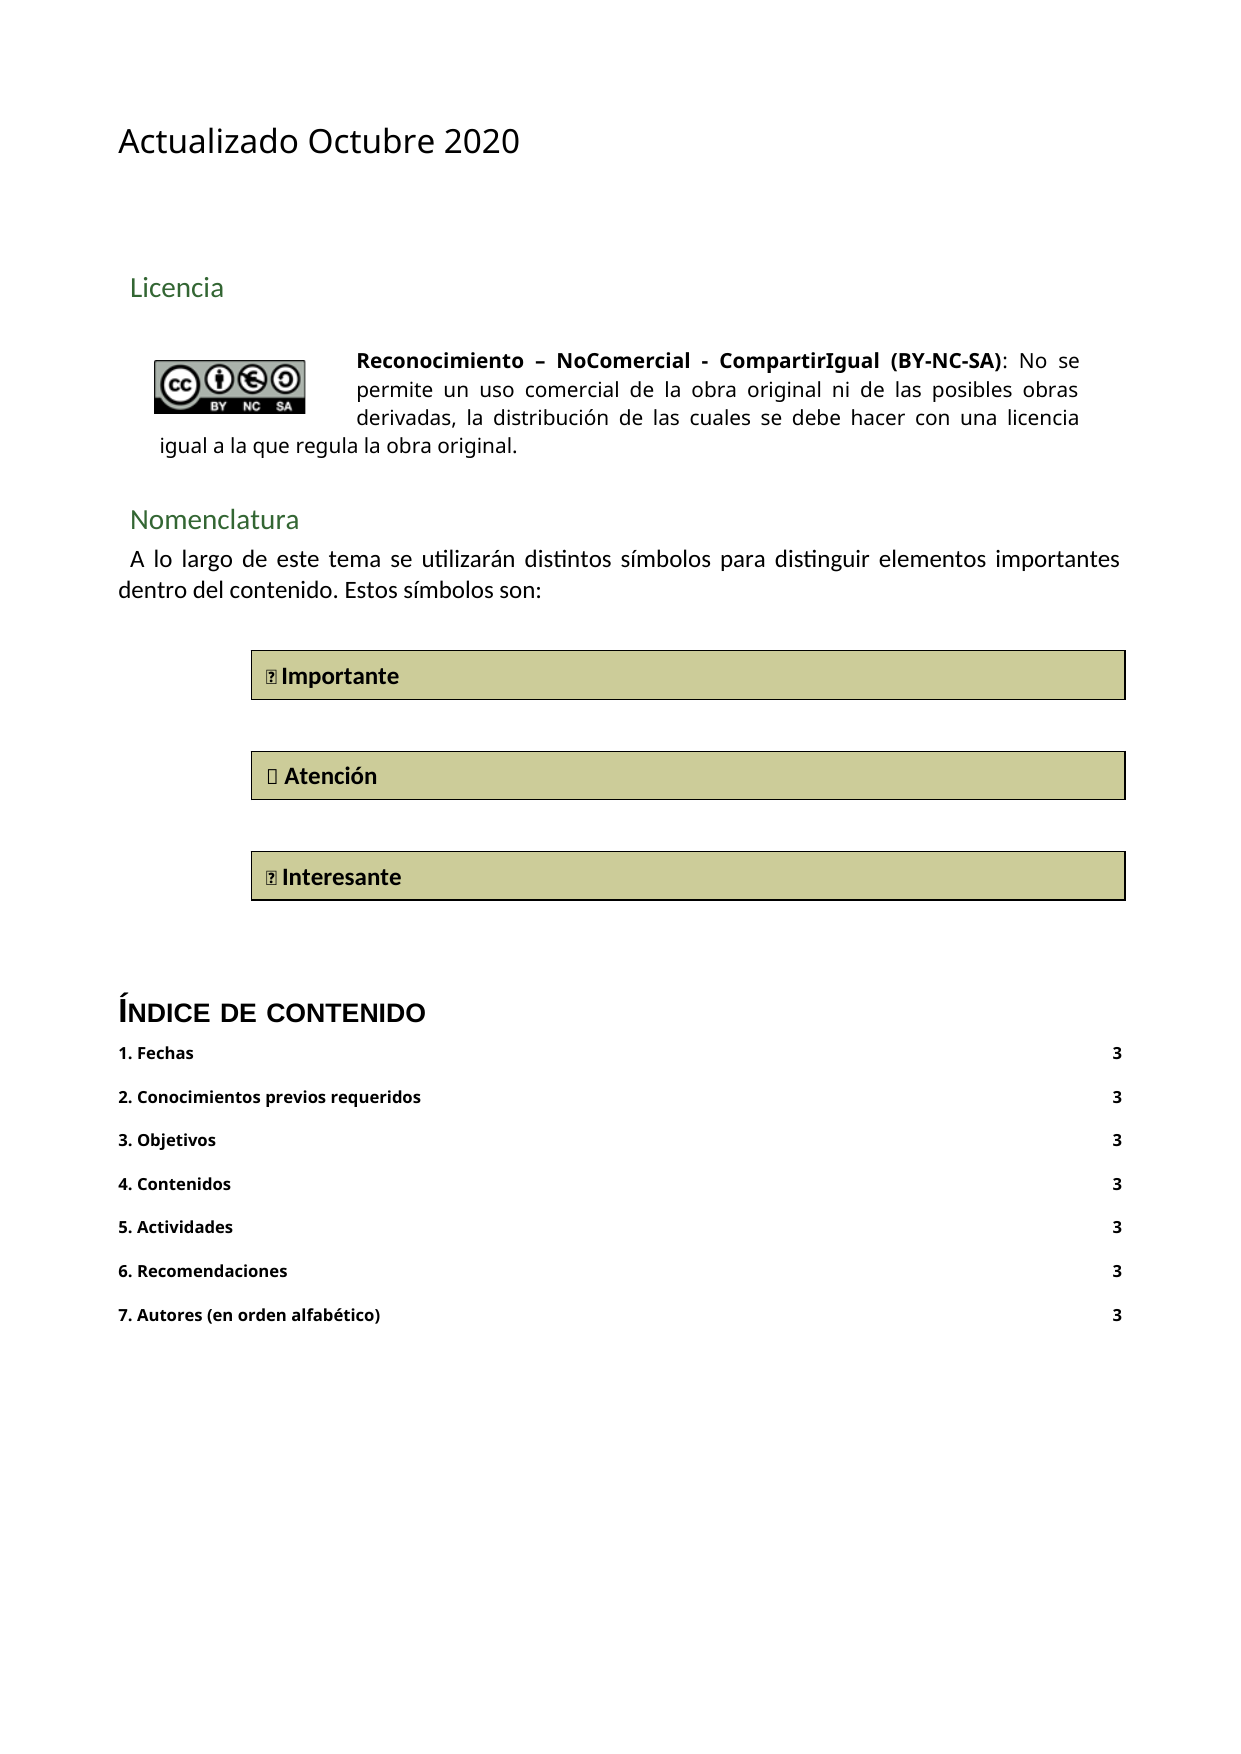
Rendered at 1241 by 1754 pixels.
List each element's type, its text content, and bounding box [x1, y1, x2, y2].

text Actualizado Octubre 2020 [118, 118, 1122, 163]
text 📖 Importante [252, 651, 1124, 699]
text 2. Conocimientos previos requeridos 3 [118, 1086, 1122, 1108]
text ❕ Atención [252, 752, 1124, 799]
text A lo largo de este tema se utilizarán distintos símbolos para distinguir elementos importantes dentro del contenido. Estos símbolos son: [118, 543, 1122, 604]
text 6. Recomendaciones 3 [118, 1260, 1122, 1282]
text 💬 Interesante [252, 852, 1124, 899]
text 3. Objetivos 3 [118, 1129, 1122, 1152]
text Licencia [118, 269, 1122, 305]
text 7. Autores (en orden alfabético) 3 [118, 1303, 1122, 1326]
text Reconocimiento – NoComercial - CompartirIgual (BY-NC-SA): No se permite un uso comercial de la obra original ni de las posibles obras derivadas, la distribución de las cuales se debe hacer con una licencia igual a la que regula la obra original. [159, 346, 1080, 460]
text Índice de contenido [118, 991, 1122, 1029]
text 1. Fechas 3 [118, 1042, 1122, 1065]
text 5. Actividades 3 [118, 1216, 1122, 1239]
picture [154, 360, 306, 414]
text Nomenclatura [118, 501, 1122, 537]
text 4. Contenidos 3 [118, 1173, 1122, 1195]
